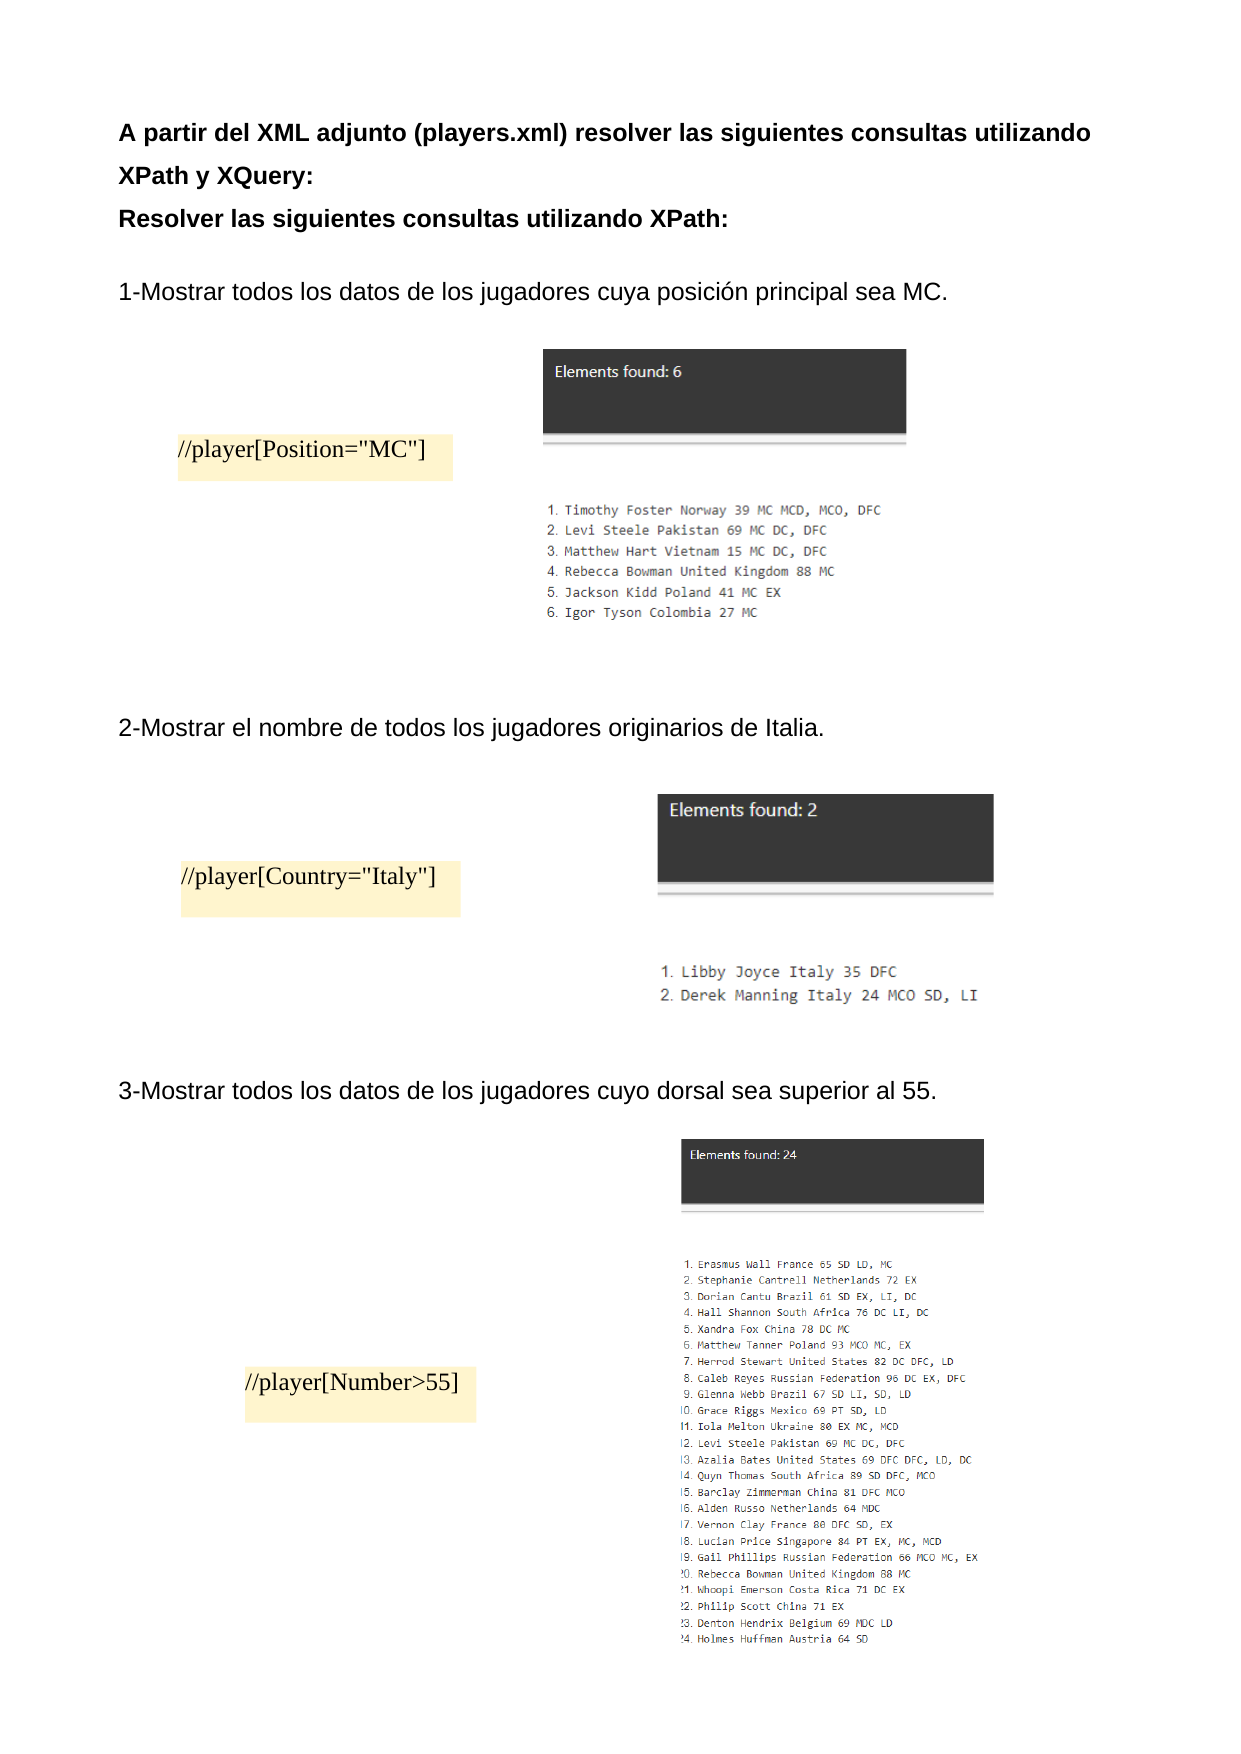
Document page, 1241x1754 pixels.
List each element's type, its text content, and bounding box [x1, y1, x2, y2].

text Resolver las siguientes consultas utilizando XPath: [118, 204, 1122, 233]
text 1-Mostrar todos los datos de los jugadores cuya posición principal sea MC. [118, 277, 1122, 306]
text 3-Mostrar todos los datos de los jugadores cuyo dorsal sea superior al 55. [118, 1076, 1122, 1104]
text 2-Mostrar el nombre de todos los jugadores originarios de Italia. [118, 713, 1122, 741]
picture [681, 1139, 984, 1650]
text A partir del XML adjunto (players.xml) resolver las siguientes consultas utilizando XPath y XQuery: [118, 118, 1122, 190]
picture [543, 349, 907, 630]
picture [657, 794, 994, 1017]
